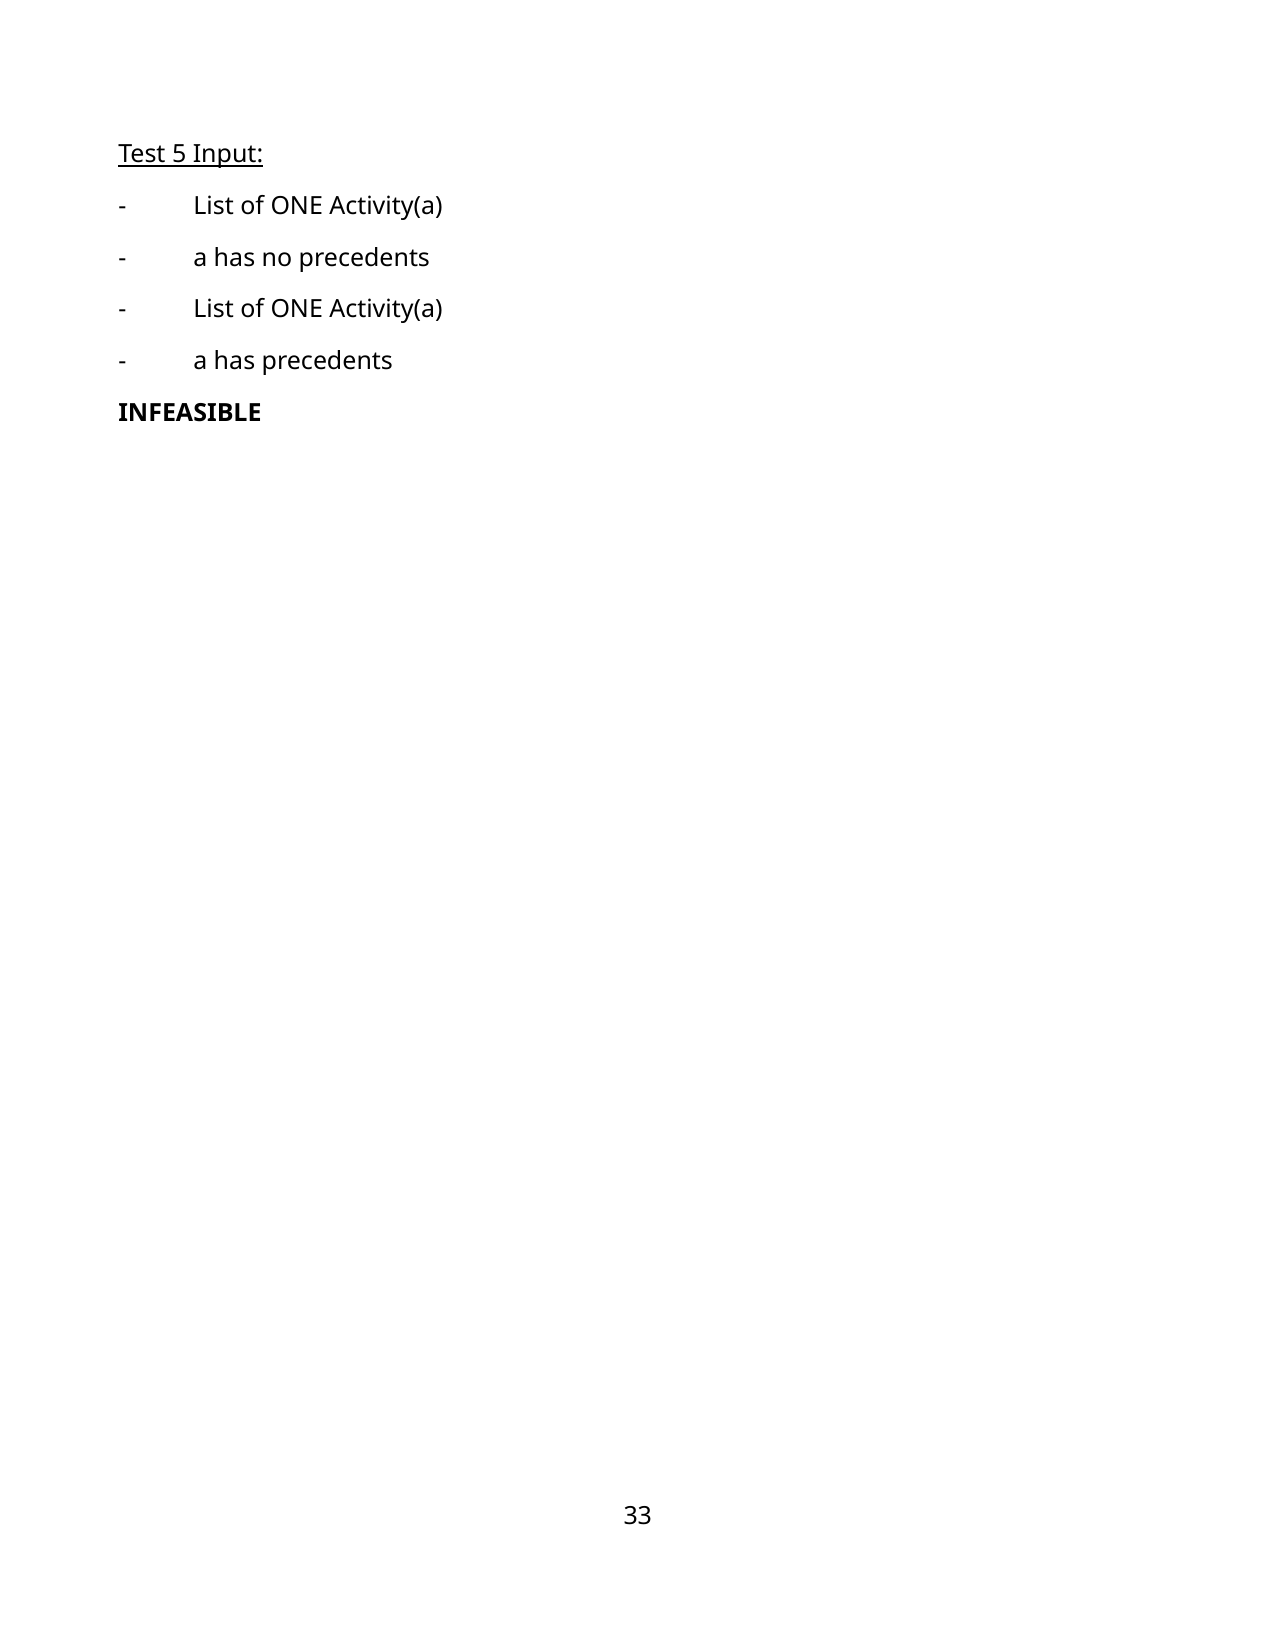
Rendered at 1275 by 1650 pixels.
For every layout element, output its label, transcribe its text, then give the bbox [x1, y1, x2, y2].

subtitle - a has no precedents [118, 239, 1157, 273]
subtitle - List of ONE Activity(a) [118, 291, 1157, 325]
subtitle - List of ONE Activity(a) [118, 188, 1157, 222]
subtitle Test 5 Input: [118, 136, 1157, 170]
subtitle - a has precedents [118, 343, 1157, 377]
subtitle INFEASIBLE [118, 395, 1157, 429]
